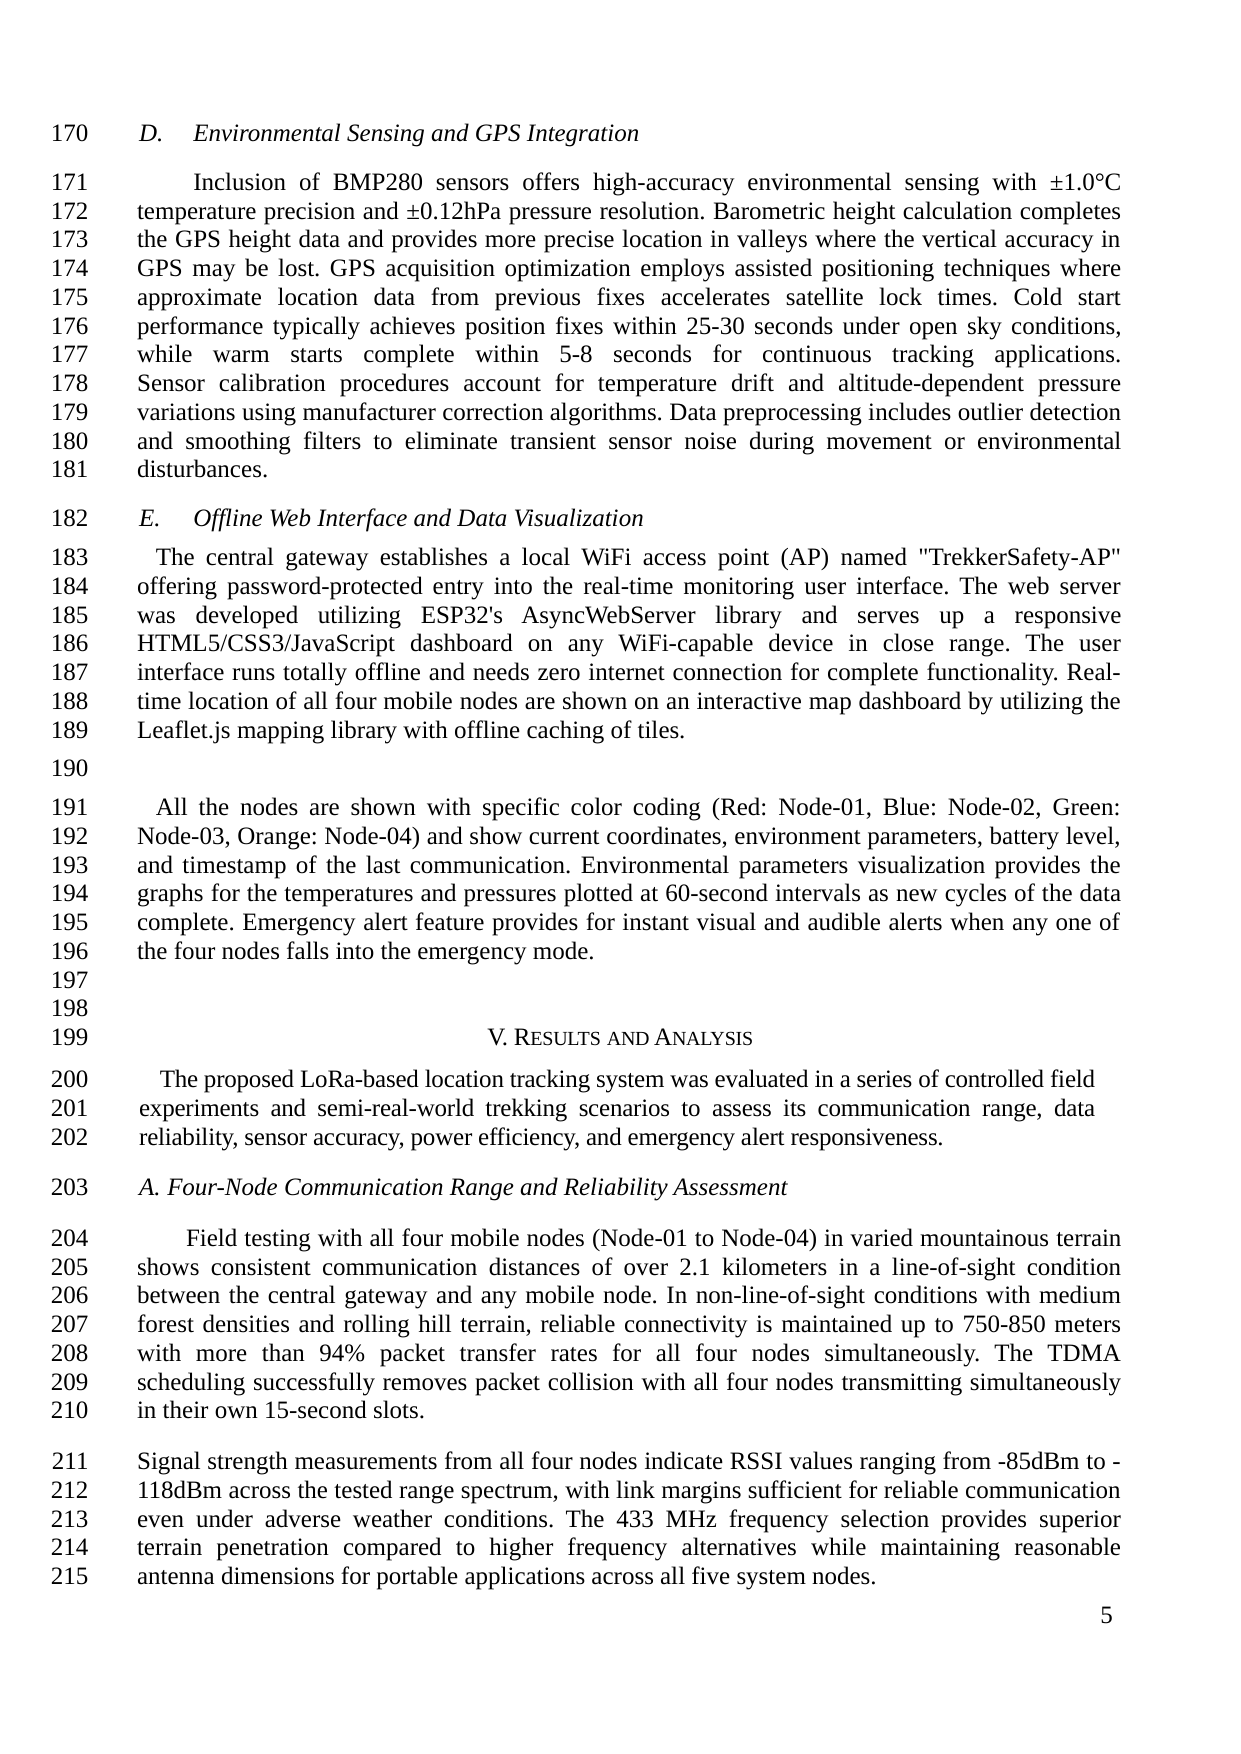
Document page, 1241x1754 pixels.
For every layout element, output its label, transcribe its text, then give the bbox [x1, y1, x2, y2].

list V. Results and Analysis [118, 1022, 1122, 1051]
subtitle Environmental Sensing and GPS Integration [139, 118, 1122, 147]
text Signal strength measurements from all four nodes indicate RSSI values ranging from -85dBm to -118dBm across the tested range spectrum, with link margins sufficient for reliable communication even under adverse weather conditions. The 433 MHz frequency selection provides superior terrain penetration compared to higher frequency alternatives while maintaining reasonable antenna dimensions for portable applications across all five system nodes. [137, 1446, 1122, 1590]
text The central gateway establishes a local WiFi access point (AP) named "TrekkerSafety-AP" offering password-protected entry into the real-time monitoring user interface. The web server was developed utilizing ESP32's AsyncWebServer library and serves up a responsive HTML5/CSS3/JavaScript dashboard on any WiFi-capable device in close range. The user interface runs totally offline and needs zero internet connection for complete functionality. Real-time location of all four mobile nodes are shown on an interactive map dashboard by utilizing the Leaflet.js mapping library with offline caching of tiles. [137, 542, 1122, 743]
list Offline Web Interface and Data Visualization [139, 503, 1122, 532]
text The proposed LoRa-based location tracking system was evaluated in a series of controlled field experiments and semi-real-world trekking scenarios to assess its communication range, data reliability, sensor accuracy, power efficiency, and emergency alert responsiveness. [139, 1064, 1095, 1150]
list Four-Node Communication Range and Reliability Assessment [139, 1172, 1122, 1201]
text Field testing with all four mobile nodes (Node-01 to Node-04) in varied mountainous terrain shows consistent communication distances of over 2.1 kilometers in a line-of-sight condition between the central gateway and any mobile node. In non-line-of-sight conditions with medium forest densities and rolling hill terrain, reliable connectivity is maintained up to 750-850 meters with more than 94% packet transfer rates for all four nodes simultaneously. The TDMA scheduling successfully removes packet collision with all four nodes transmitting simultaneously in their own 15-second slots. [137, 1223, 1122, 1424]
text Inclusion of BMP280 sensors offers high-accuracy environmental sensing with ±1.0°C temperature precision and ±0.12hPa pressure resolution. Barometric height calculation completes the GPS height data and provides more precise location in valleys where the vertical accuracy in GPS may be lost. GPS acquisition optimization employs assisted positioning techniques where approximate location data from previous fixes accelerates satellite lock times. Cold start performance typically achieves position fixes within 25-30 seconds under open sky conditions, while warm starts complete within 5-8 seconds for continuous tracking applications. Sensor calibration procedures account for temperature drift and altitude-dependent pressure variations using manufacturer correction algorithms. Data preprocessing includes outlier detection and smoothing filters to eliminate transient sensor noise during movement or environmental disturbances. [137, 167, 1122, 483]
text All the nodes are shown with specific color coding (Red: Node-01, Blue: Node-02, Green: Node-03, Orange: Node-04) and show current coordinates, environment parameters, battery level, and timestamp of the last communication. Environmental parameters visualization provides the graphs for the temperatures and pressures plotted at 60-second intervals as new cycles of the data complete. Emergency alert feature provides for instant visual and audible alerts when any one of the four nodes falls into the emergency mode. [137, 792, 1122, 965]
